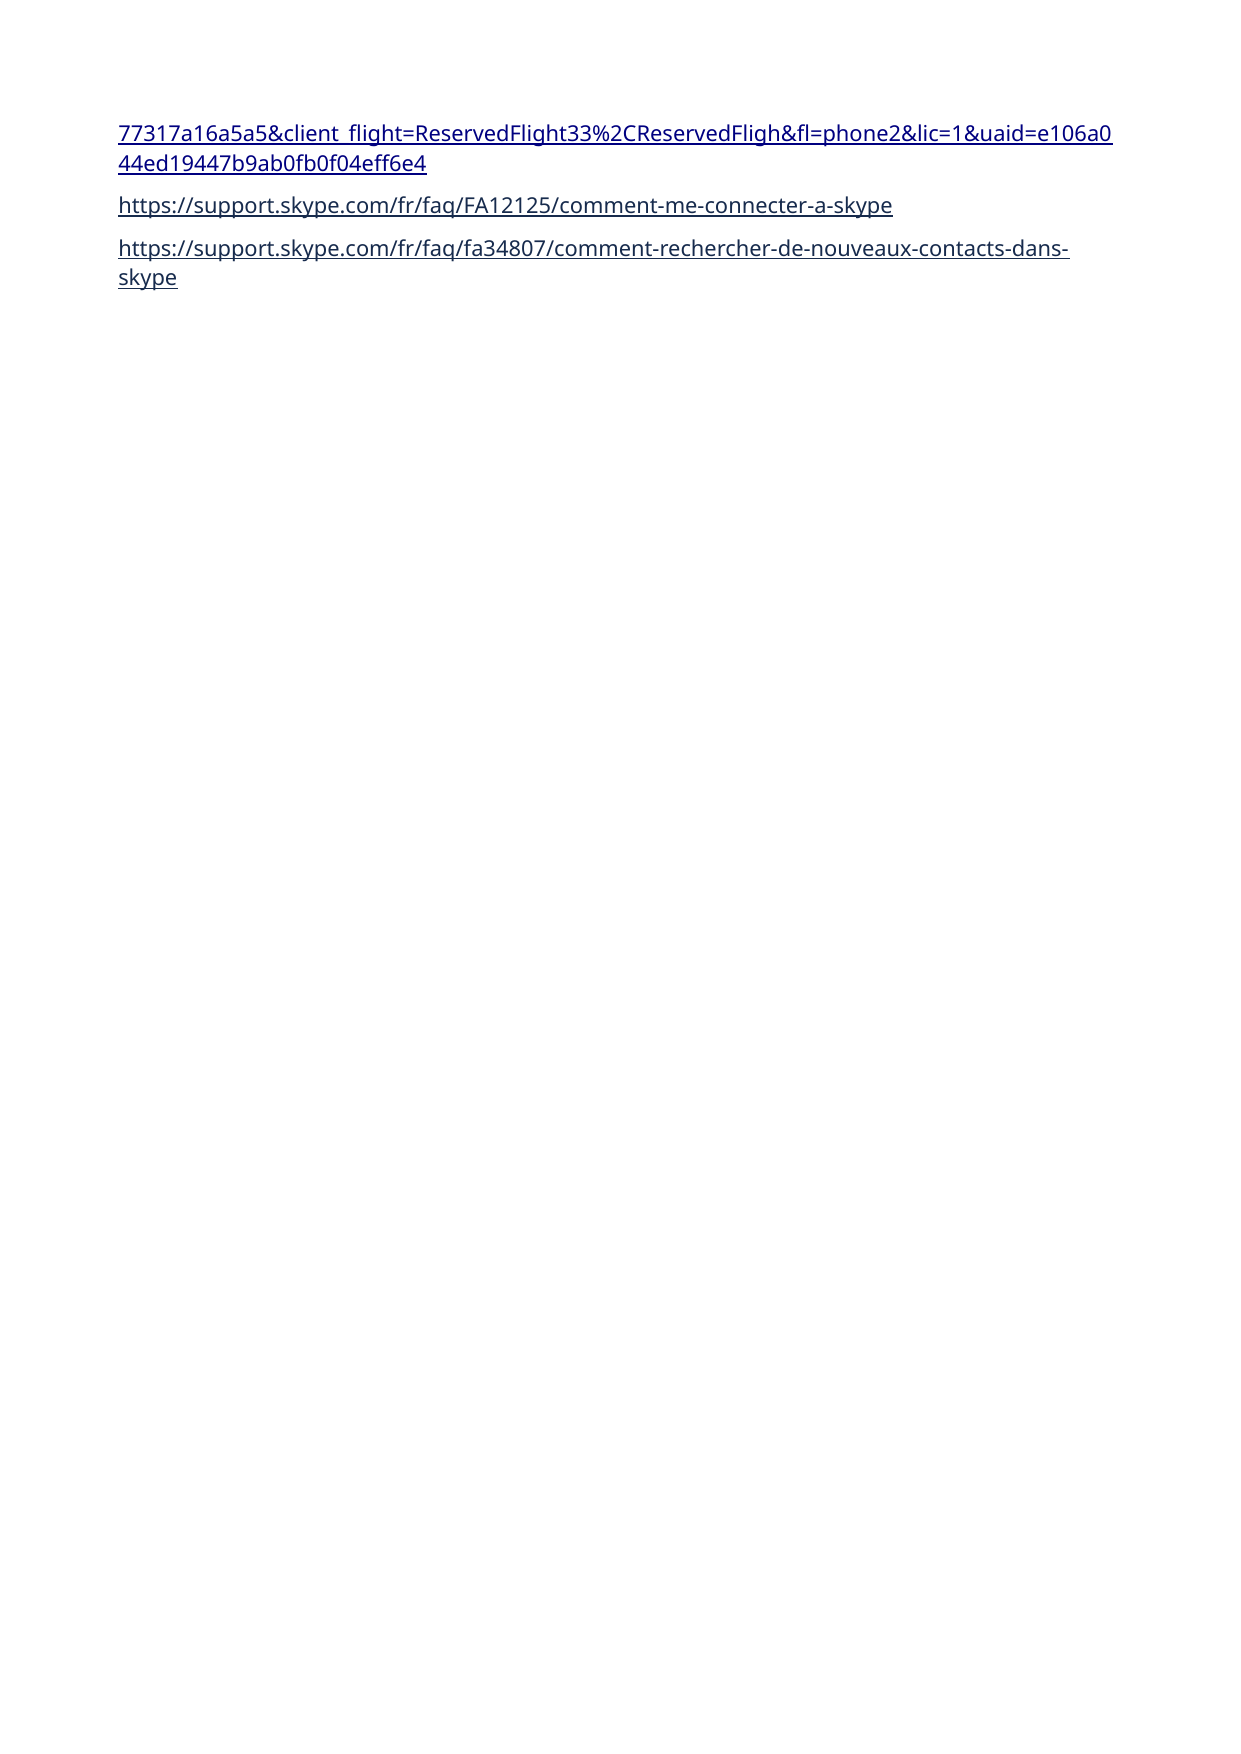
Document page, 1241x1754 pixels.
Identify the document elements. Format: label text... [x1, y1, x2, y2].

text https://support.skype.com/fr/faq/FA12125/comment-me-connecter-a-skype [118, 190, 1122, 220]
text 77317a16a5a5&client_flight=ReservedFlight33%2CReservedFligh&fl=phone2&lic=1&uaid=e106a044ed19447b9ab0fb0f04eff6e4 [118, 118, 1122, 178]
text https://support.skype.com/fr/faq/fa34807/comment-rechercher-de-nouveaux-contacts-dans-skype [118, 232, 1122, 292]
